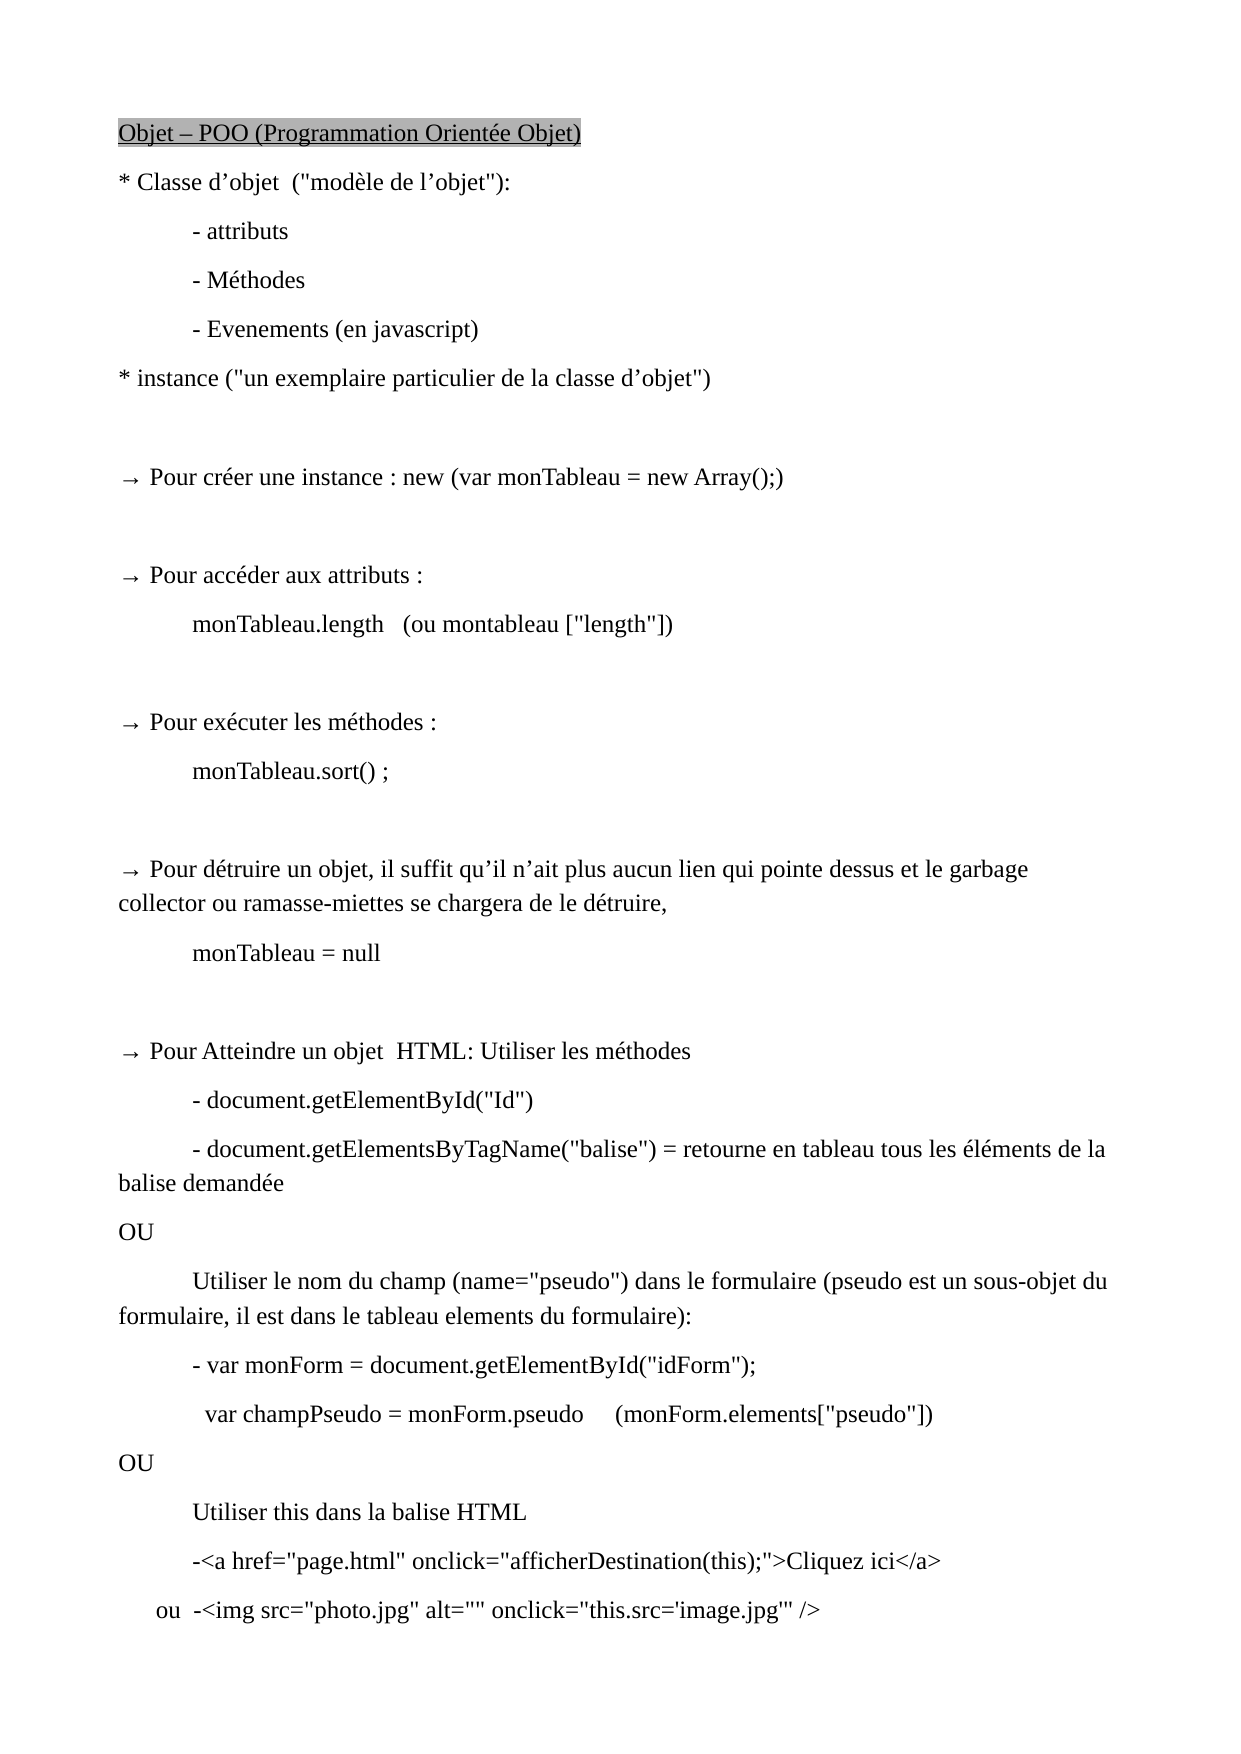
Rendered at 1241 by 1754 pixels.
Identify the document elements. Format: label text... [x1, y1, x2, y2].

text - document.getElementById("Id") [118, 1085, 1122, 1113]
text Utiliser le nom du champ (name="pseudo") dans le formulaire (pseudo est un sous-objet du formulaire, il est dans le tableau elements du formulaire): [118, 1266, 1122, 1330]
text - Méthodes [118, 265, 1122, 294]
text OU [118, 1217, 1122, 1246]
text Utiliser this dans la balise HTML [118, 1497, 1122, 1526]
text - document.getElementsByTagName("balise") = retourne en tableau tous les éléments de la balise demandée [118, 1134, 1122, 1197]
text → Pour Atteindre un objet HTML: Utiliser les méthodes [118, 1036, 1122, 1064]
text monTableau.sort() ; [118, 756, 1122, 785]
text → Pour exécuter les méthodes : [118, 707, 1122, 736]
text - attributs [118, 216, 1122, 245]
text -<a href="page.html" onclick="afficherDestination(this);">Cliquez ici</a> [118, 1546, 1122, 1575]
text OU [118, 1448, 1122, 1477]
text - var monForm = document.getElementById("idForm"); [118, 1350, 1122, 1379]
text → Pour détruire un objet, il suffit qu’il n’ait plus aucun lien qui pointe dessus et le garbage collector ou ramasse-miettes se chargera de le détruire, [118, 854, 1122, 917]
text Objet – POO (Programmation Orientée Objet) [118, 118, 1122, 147]
text → Pour créer une instance : new (var monTableau = new Array();) [118, 462, 1122, 490]
text → Pour accéder aux attributs : [118, 560, 1122, 588]
text - Evenements (en javascript) [118, 314, 1122, 343]
text ou -<img src="photo.jpg" alt="" onclick="this.src='image.jpg'" /> [118, 1595, 1122, 1624]
text monTableau = null [118, 938, 1122, 966]
text monTableau.length (ou montableau ["length"]) [118, 609, 1122, 637]
text * Classe d’objet ("modèle de l’objet"): [118, 167, 1122, 196]
text * instance ("un exemplaire particulier de la classe d’objet") [118, 363, 1122, 392]
text var champPseudo = monForm.pseudo (monForm.elements["pseudo"]) [118, 1399, 1122, 1428]
